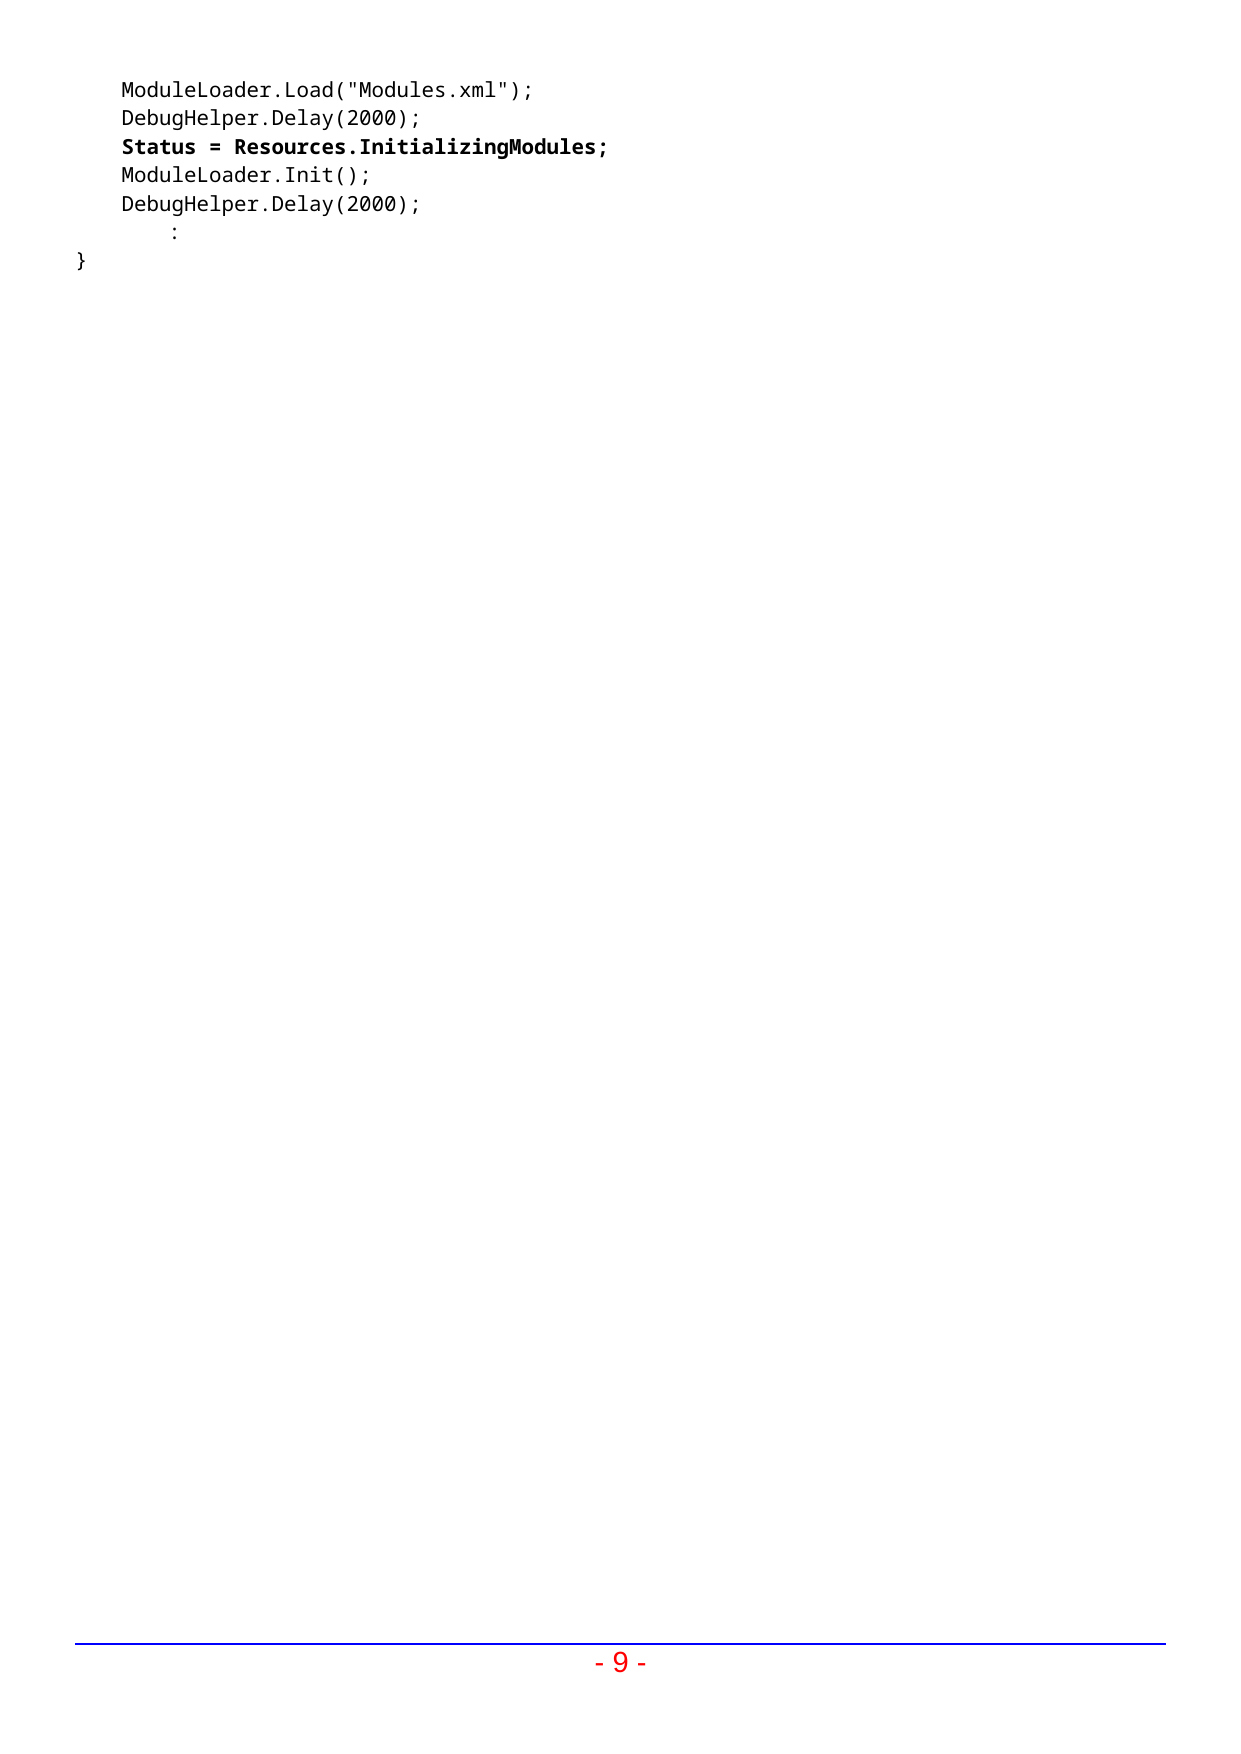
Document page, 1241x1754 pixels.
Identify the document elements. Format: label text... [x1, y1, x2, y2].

text DebugHelper.Delay(2000); [75, 189, 1166, 217]
text ModuleLoader.Init(); [75, 160, 1166, 189]
text ModuleLoader.Load("Modules.xml"); [75, 75, 1166, 103]
text Status = Resources.InitializingModules; [75, 132, 1166, 160]
text : [75, 217, 1166, 246]
text } [75, 246, 1166, 274]
text DebugHelper.Delay(2000); [75, 103, 1166, 132]
